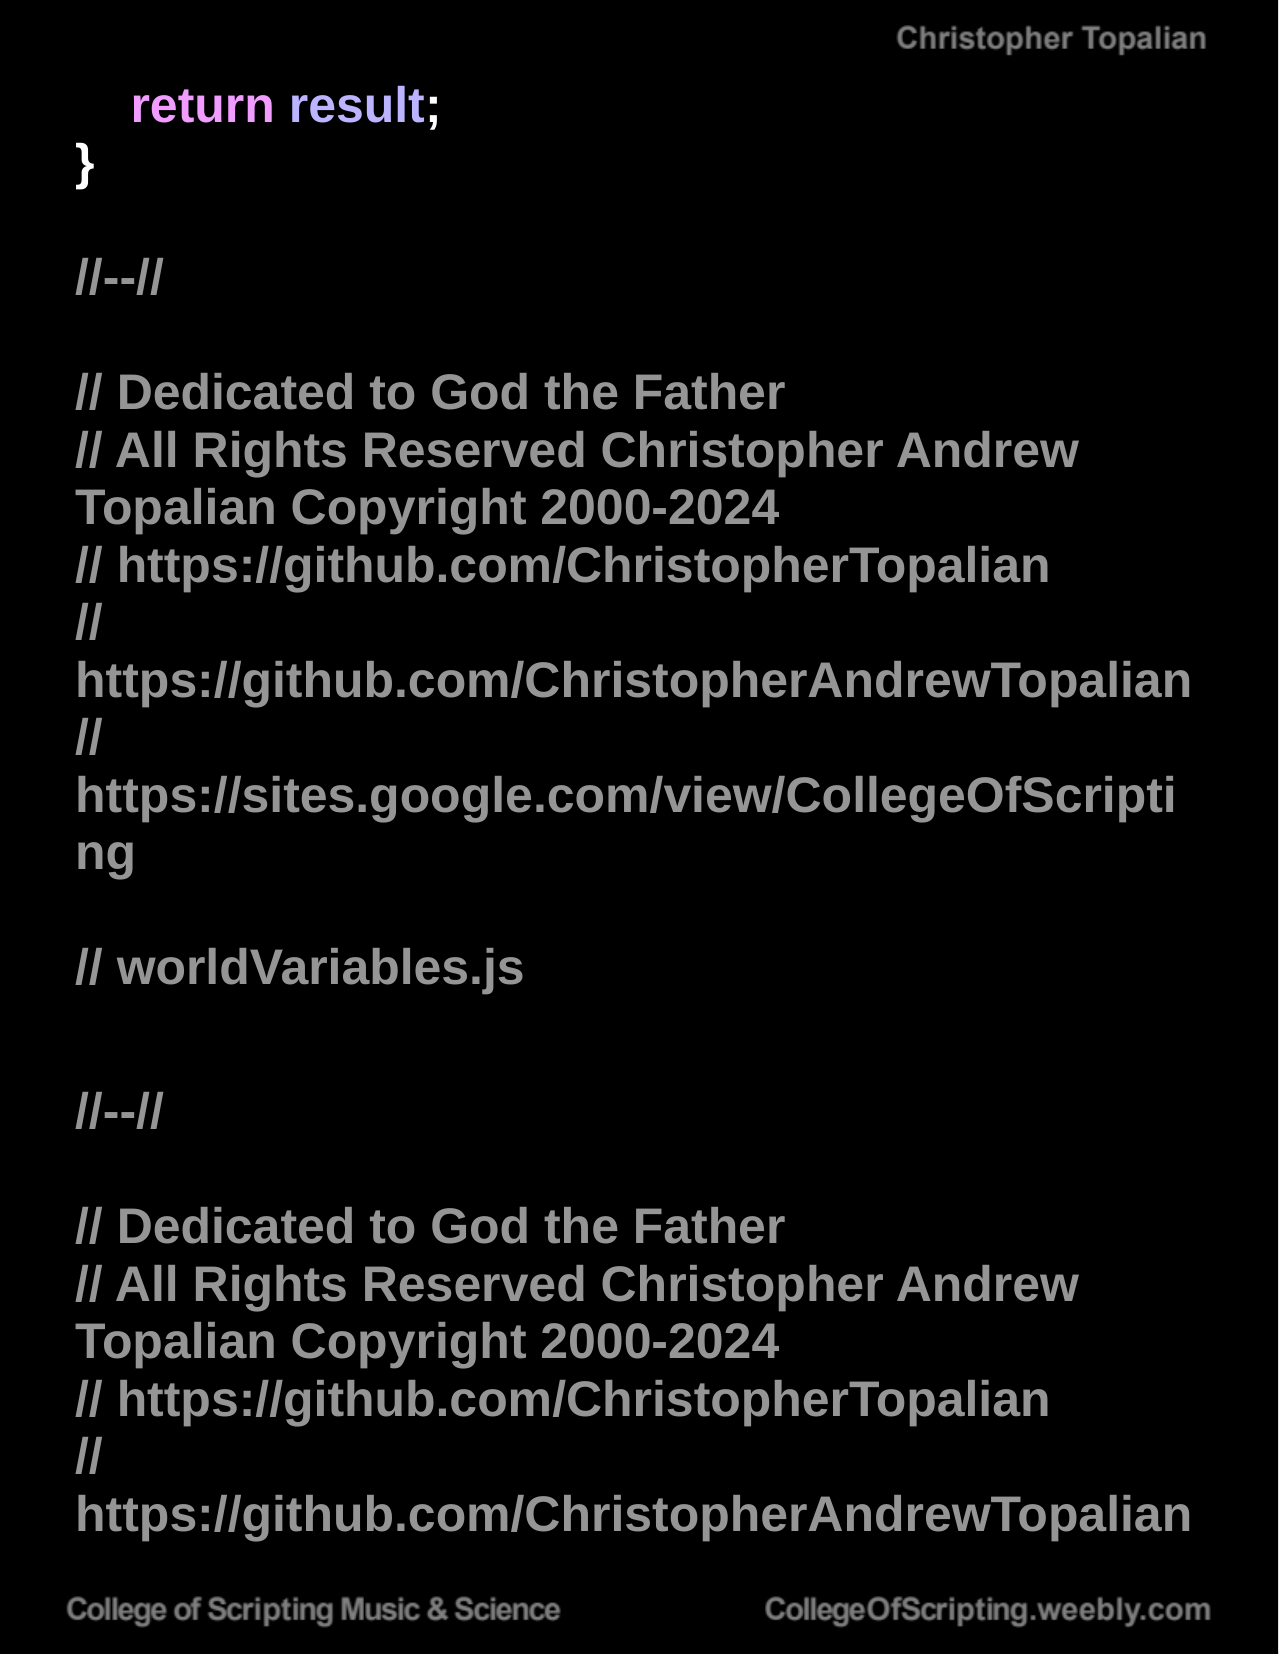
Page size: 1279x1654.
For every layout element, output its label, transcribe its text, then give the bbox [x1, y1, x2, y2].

text // https://github.com/ChristopherTopalian [75, 1369, 1203, 1427]
text // https://github.com/ChristopherAndrewTopalian [75, 1427, 1203, 1542]
text // Dedicated to God the Father [75, 362, 1203, 420]
text // All Rights Reserved Christopher Andrew Topalian Copyright 2000-2024 [75, 1254, 1203, 1369]
text } [75, 132, 1203, 190]
text // Dedicated to God the Father [75, 1197, 1203, 1254]
text // All Rights Reserved Christopher Andrew Topalian Copyright 2000-2024 [75, 420, 1203, 535]
text // worldVariables.js [75, 937, 1203, 995]
text // https://sites.google.com/view/CollegeOfScripting [75, 707, 1203, 880]
text return result; [75, 75, 1203, 132]
text // https://github.com/ChristopherTopalian [75, 535, 1203, 592]
text // https://github.com/ChristopherAndrewTopalian [75, 592, 1203, 707]
text //--// [75, 1082, 1203, 1139]
text //--// [75, 247, 1203, 305]
